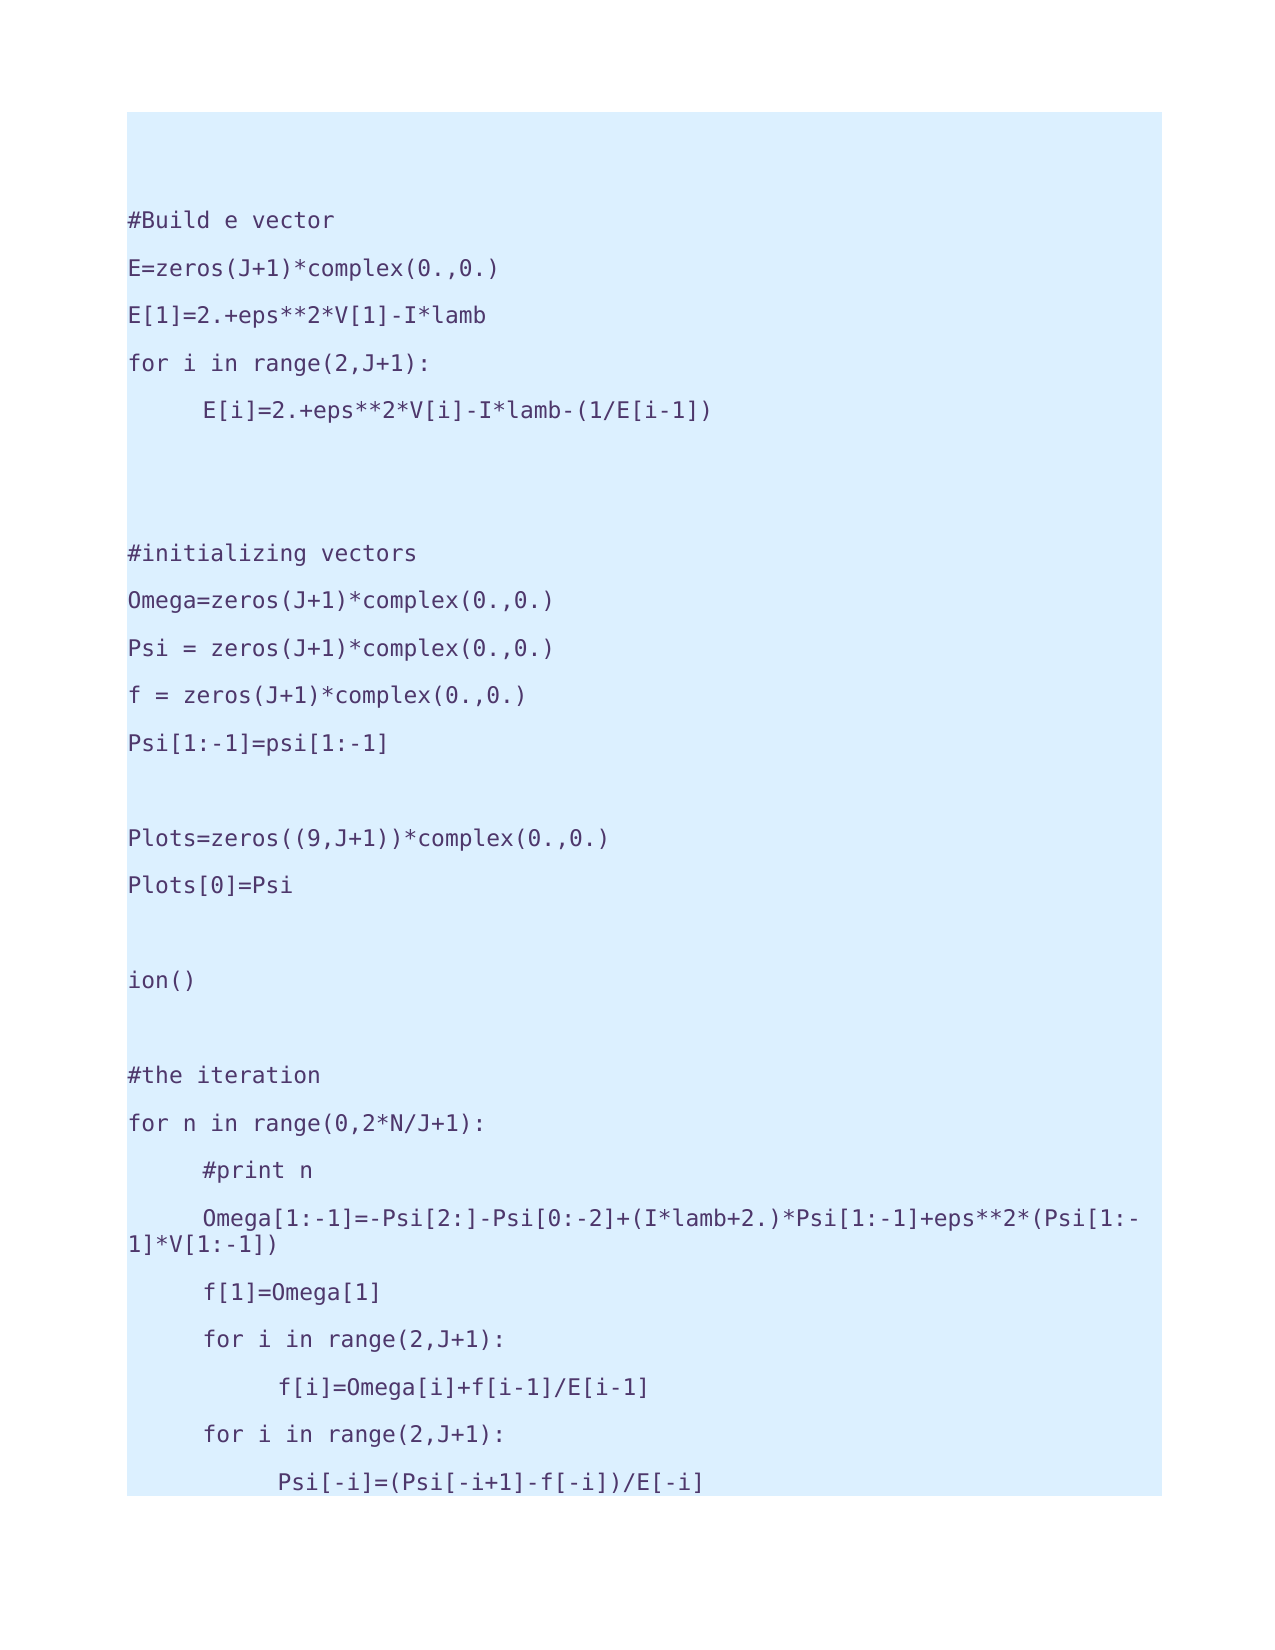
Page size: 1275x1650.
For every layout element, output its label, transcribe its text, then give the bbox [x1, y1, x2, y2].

text Psi[1:-1]=psi[1:-1] [127, 730, 1162, 757]
text E=zeros(J+1)*complex(0.,0.) [127, 255, 1162, 282]
text for i in range(2,J+1): [127, 1422, 1162, 1448]
text #Build e vector [127, 207, 1162, 234]
text #initializing vectors [127, 540, 1162, 567]
text ion() [127, 967, 1162, 994]
text #print n [127, 1157, 1162, 1184]
text #the iteration [127, 1062, 1162, 1089]
text Omega=zeros(J+1)*complex(0.,0.) [127, 587, 1162, 614]
text for n in range(0,2*N/J+1): [127, 1110, 1162, 1137]
text E[1]=2.+eps**2*V[1]-I*lamb [127, 302, 1162, 329]
text for i in range(2,J+1): [127, 1327, 1162, 1353]
text E[i]=2.+eps**2*V[i]-I*lamb-(1/E[i-1]) [127, 397, 1162, 424]
text Plots[0]=Psi [127, 872, 1162, 899]
text Plots=zeros((9,J+1))*complex(0.,0.) [127, 825, 1162, 852]
text f = zeros(J+1)*complex(0.,0.) [127, 682, 1162, 709]
text for i in range(2,J+1): [127, 350, 1162, 377]
text Omega[1:-1]=-Psi[2:]-Psi[0:-2]+(I*lamb+2.)*Psi[1:-1]+eps**2*(Psi[1:-1]*V[1:-1]) [127, 1205, 1162, 1258]
text Psi[-i]=(Psi[-i+1]-f[-i])/E[-i] [127, 1469, 1162, 1496]
text Psi = zeros(J+1)*complex(0.,0.) [127, 635, 1162, 662]
text f[i]=Omega[i]+f[i-1]/E[i-1] [127, 1374, 1162, 1401]
text f[1]=Omega[1] [127, 1279, 1162, 1306]
